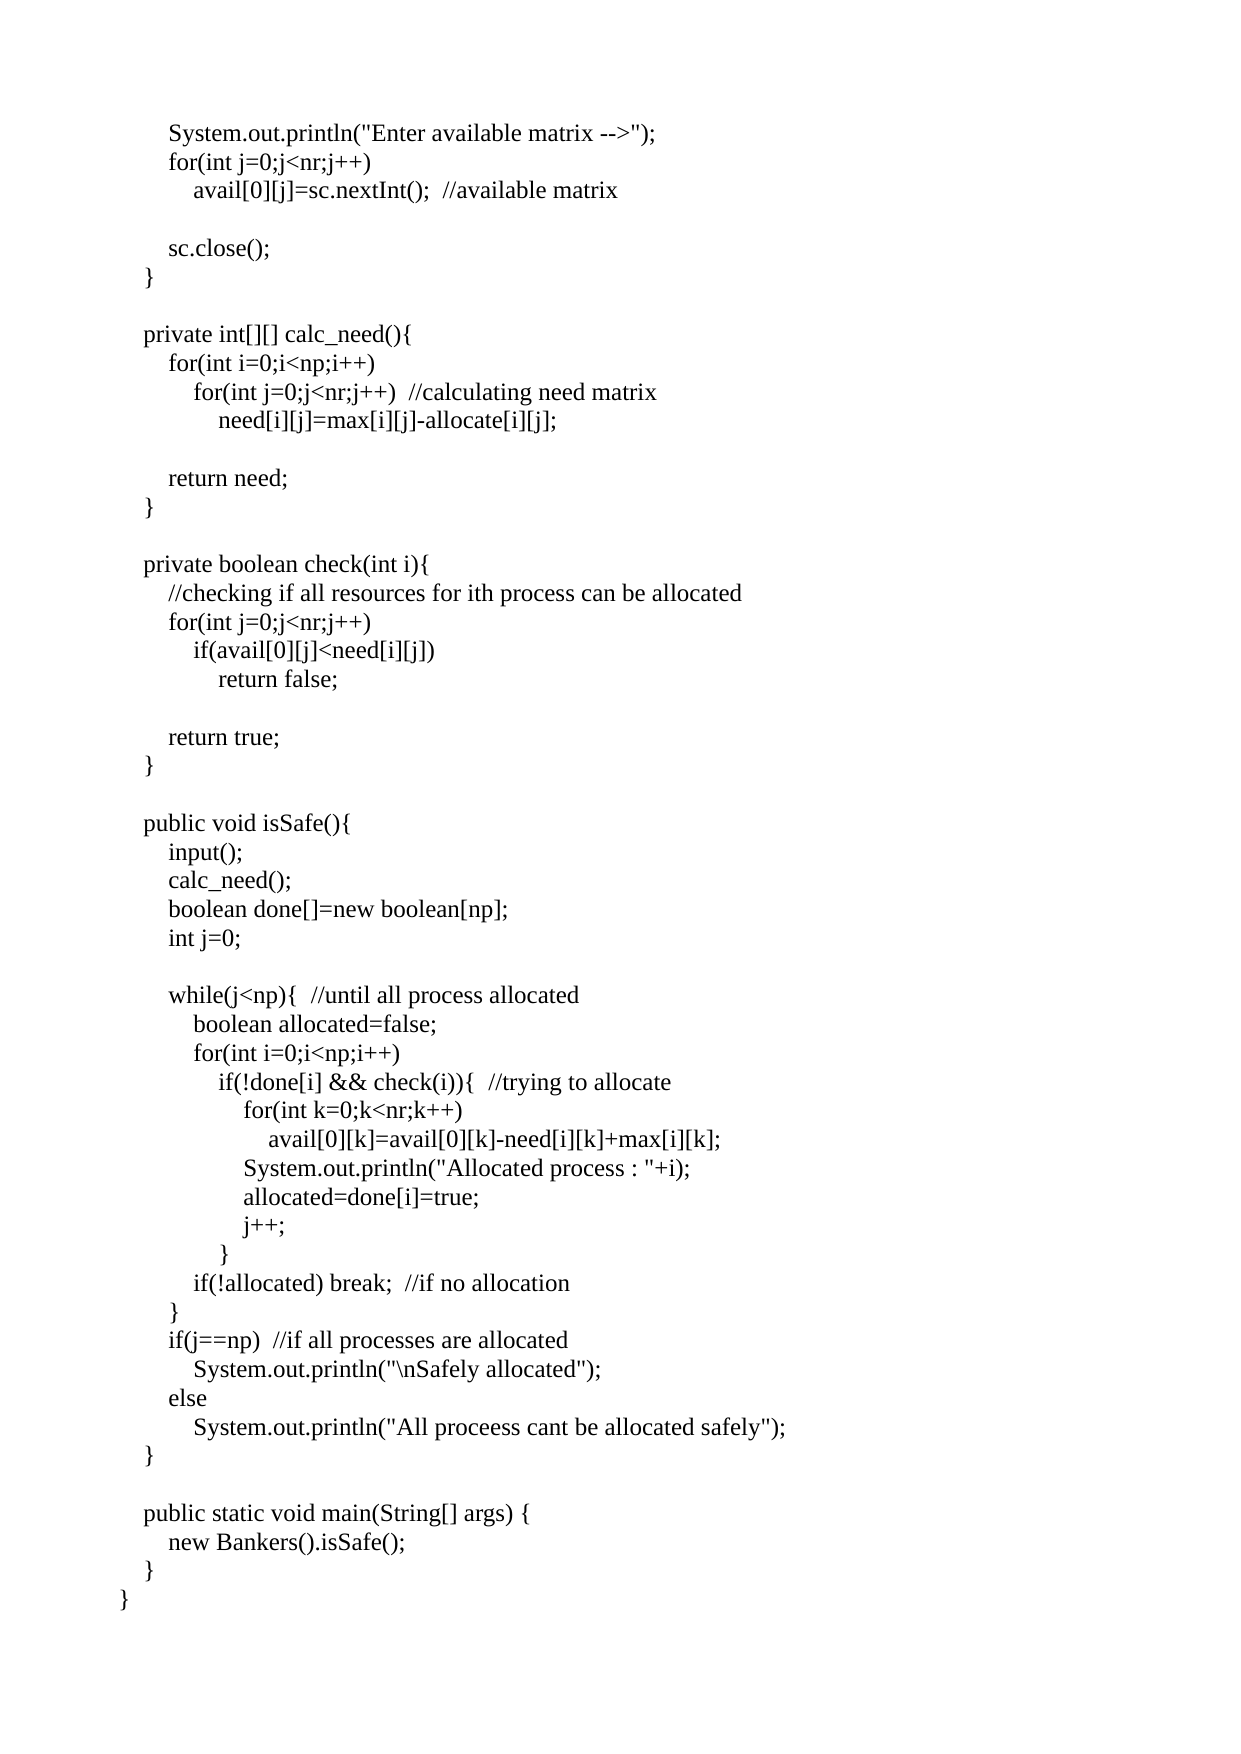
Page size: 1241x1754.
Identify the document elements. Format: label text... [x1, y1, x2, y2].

text System.out.println("All proceess cant be allocated safely"); [118, 1412, 1122, 1441]
text } [118, 1441, 1122, 1469]
text sc.close(); [118, 233, 1122, 262]
text public static void main(String[] args) { [118, 1498, 1122, 1527]
text private int[][] calc_need(){ [118, 319, 1122, 348]
text public void isSafe(){ [118, 808, 1122, 837]
text new Bankers().isSafe(); [118, 1527, 1122, 1556]
text //checking if all resources for ith process can be allocated [118, 578, 1122, 607]
text } [118, 1297, 1122, 1326]
text } [118, 751, 1122, 779]
text calc_need(); [118, 866, 1122, 894]
text if(j==np) //if all processes are allocated [118, 1326, 1122, 1354]
text for(int i=0;i<np;i++) [118, 348, 1122, 377]
text System.out.println("Enter available matrix -->"); [118, 118, 1122, 147]
text for(int i=0;i<np;i++) [118, 1038, 1122, 1067]
text else [118, 1383, 1122, 1412]
text boolean allocated=false; [118, 1009, 1122, 1038]
text if(!done[i] && check(i)){ //trying to allocate [118, 1067, 1122, 1096]
text for(int j=0;j<nr;j++) [118, 147, 1122, 176]
text return need; [118, 463, 1122, 492]
text } [118, 1584, 1122, 1613]
text System.out.println("Allocated process : "+i); [118, 1153, 1122, 1182]
text allocated=done[i]=true; [118, 1182, 1122, 1211]
text avail[0][k]=avail[0][k]-need[i][k]+max[i][k]; [118, 1124, 1122, 1153]
text } [118, 492, 1122, 521]
text int j=0; [118, 923, 1122, 952]
text } [118, 1556, 1122, 1584]
text for(int k=0;k<nr;k++) [118, 1096, 1122, 1124]
text avail[0][j]=sc.nextInt(); //available matrix [118, 176, 1122, 204]
text private boolean check(int i){ [118, 549, 1122, 578]
text return true; [118, 722, 1122, 751]
text if(avail[0][j]<need[i][j]) [118, 636, 1122, 664]
text } [118, 1239, 1122, 1268]
text for(int j=0;j<nr;j++) [118, 607, 1122, 636]
text while(j<np){ //until all process allocated [118, 981, 1122, 1009]
text System.out.println("\nSafely allocated"); [118, 1354, 1122, 1383]
text } [118, 262, 1122, 291]
text input(); [118, 837, 1122, 866]
text boolean done[]=new boolean[np]; [118, 894, 1122, 923]
text return false; [118, 664, 1122, 693]
text for(int j=0;j<nr;j++) //calculating need matrix [118, 377, 1122, 406]
text j++; [118, 1211, 1122, 1239]
text if(!allocated) break; //if no allocation [118, 1268, 1122, 1297]
text need[i][j]=max[i][j]-allocate[i][j]; [118, 406, 1122, 434]
